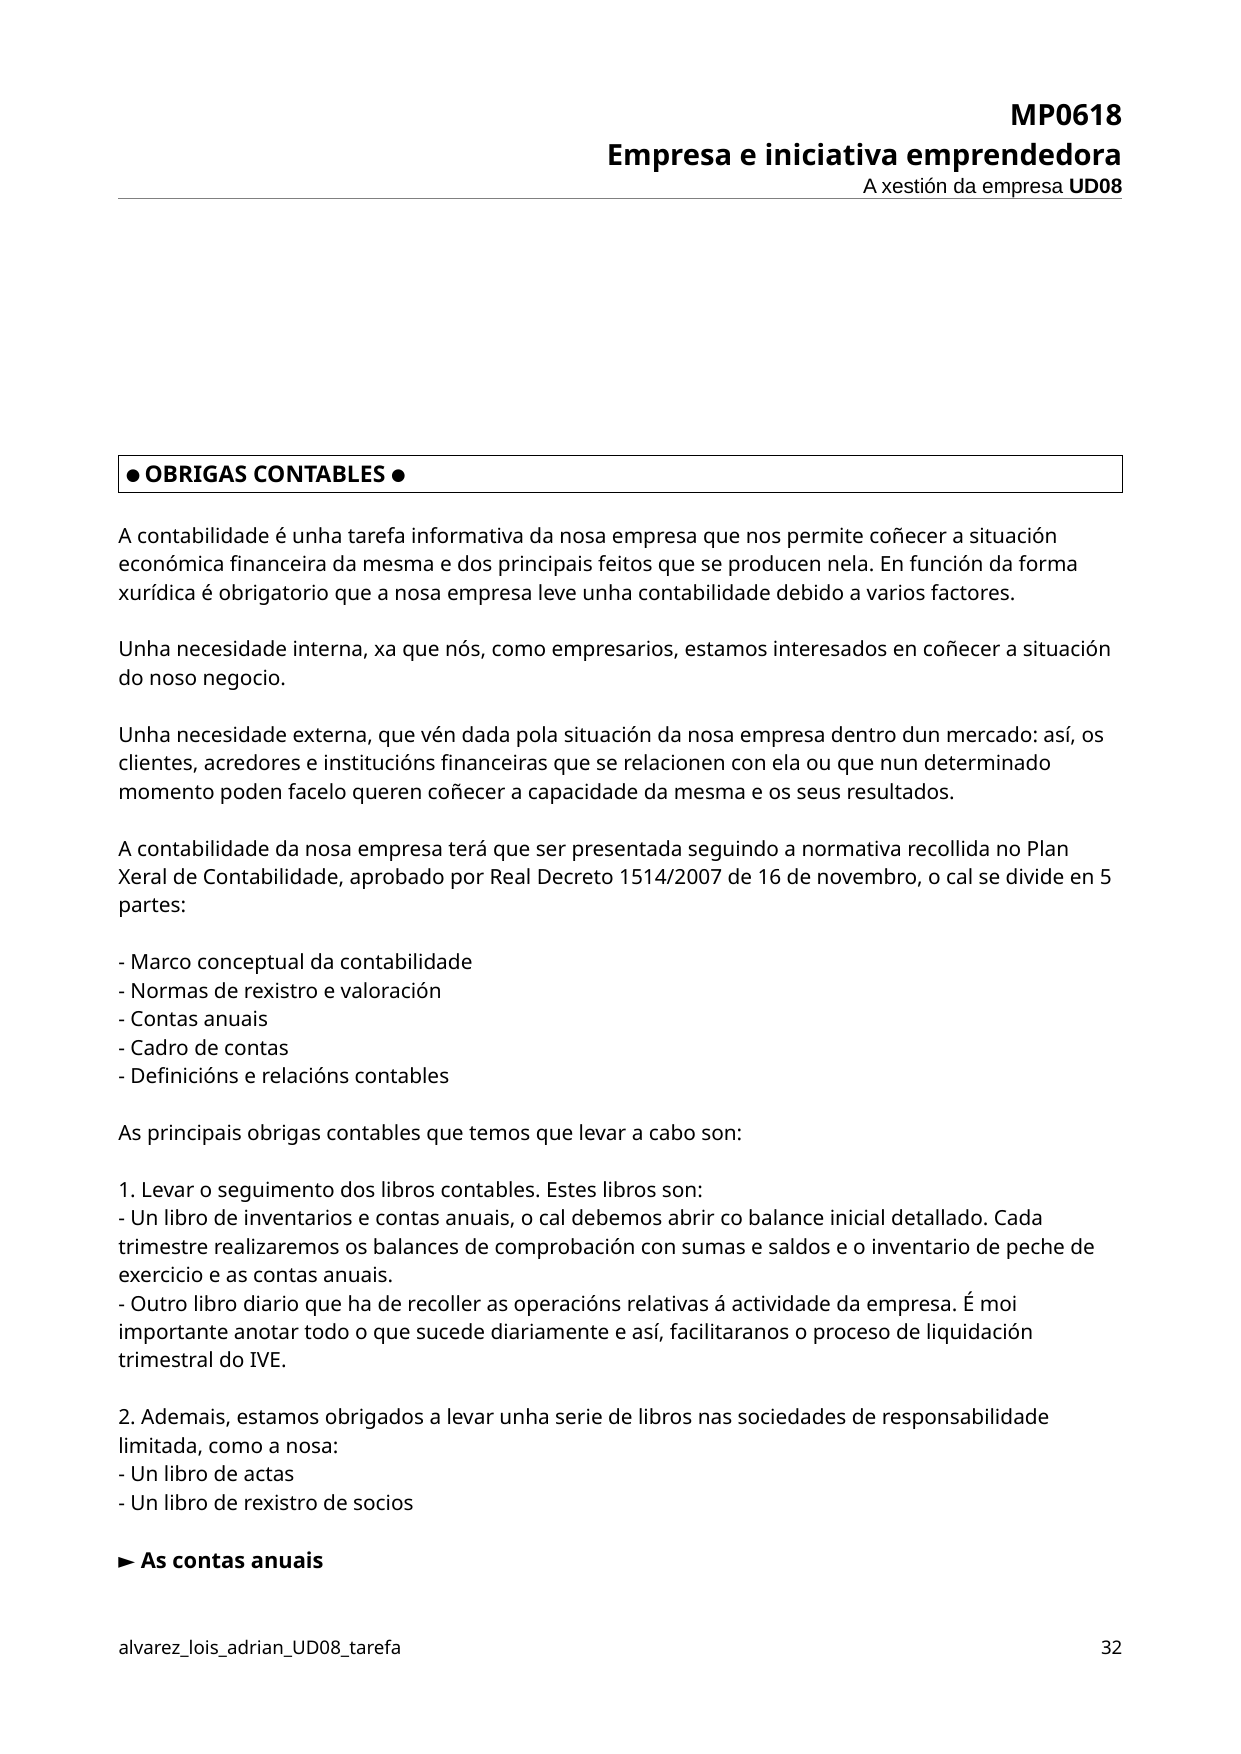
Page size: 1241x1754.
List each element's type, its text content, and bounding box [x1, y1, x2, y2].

text - Normas de rexistro e valoración [118, 976, 1122, 1004]
text Unha necesidade interna, xa que nós, como empresarios, estamos interesados en coñecer a situación do noso negocio. [118, 634, 1122, 691]
text - Un libro de inventarios e contas anuais, o cal debemos abrir co balance inicial detallado. Cada trimestre realizaremos os balances de comprobación con sumas e saldos e o inventario de peche de exercicio e as contas anuais. [118, 1203, 1122, 1289]
text - Outro libro diario que ha de recoller as operacións relativas á actividade da empresa. É moi importante anotar todo o que sucede diariamente e así, facilitaranos o proceso de liquidación trimestral do IVE. [118, 1289, 1122, 1374]
text As principais obrigas contables que temos que levar a cabo son: [118, 1118, 1122, 1146]
text A contabilidade da nosa empresa terá que ser presentada seguindo a normativa recollida no Plan Xeral de Contabilidade, aprobado por Real Decreto 1514/2007 de 16 de novembro, o cal se divide en 5 partes: [118, 834, 1122, 919]
text - Cadro de contas [118, 1033, 1122, 1061]
text - Un libro de actas [118, 1459, 1122, 1488]
text A contabilidade é unha tarefa informativa da nosa empresa que nos permite coñecer a situación económica financeira da mesma e dos principais feitos que se producen nela. En función da forma xurídica é obrigatorio que a nosa empresa leve unha contabilidade debido a varios factores. [118, 521, 1122, 606]
text Unha necesidade externa, que vén dada pola situación da nosa empresa dentro dun mercado: así, os clientes, acredores e institucións financeiras que se relacionen con ela ou que nun determinado momento poden facelo queren coñecer a capacidade da mesma e os seus resultados. [118, 720, 1122, 805]
text - Contas anuais [118, 1004, 1122, 1033]
text 1. Levar o seguimento dos libros contables. Estes libros son: [118, 1175, 1122, 1203]
text 2. Ademais, estamos obrigados a levar unha serie de libros nas sociedades de responsabilidade limitada, como a nosa: [118, 1402, 1122, 1459]
text ● OBRIGAS CONTABLES ● [119, 456, 1122, 492]
text - Un libro de rexistro de socios [118, 1488, 1122, 1516]
text - Definicións e relacións contables [118, 1061, 1122, 1089]
text ► As contas anuais [118, 1544, 1122, 1574]
text - Marco conceptual da contabilidade [118, 947, 1122, 976]
